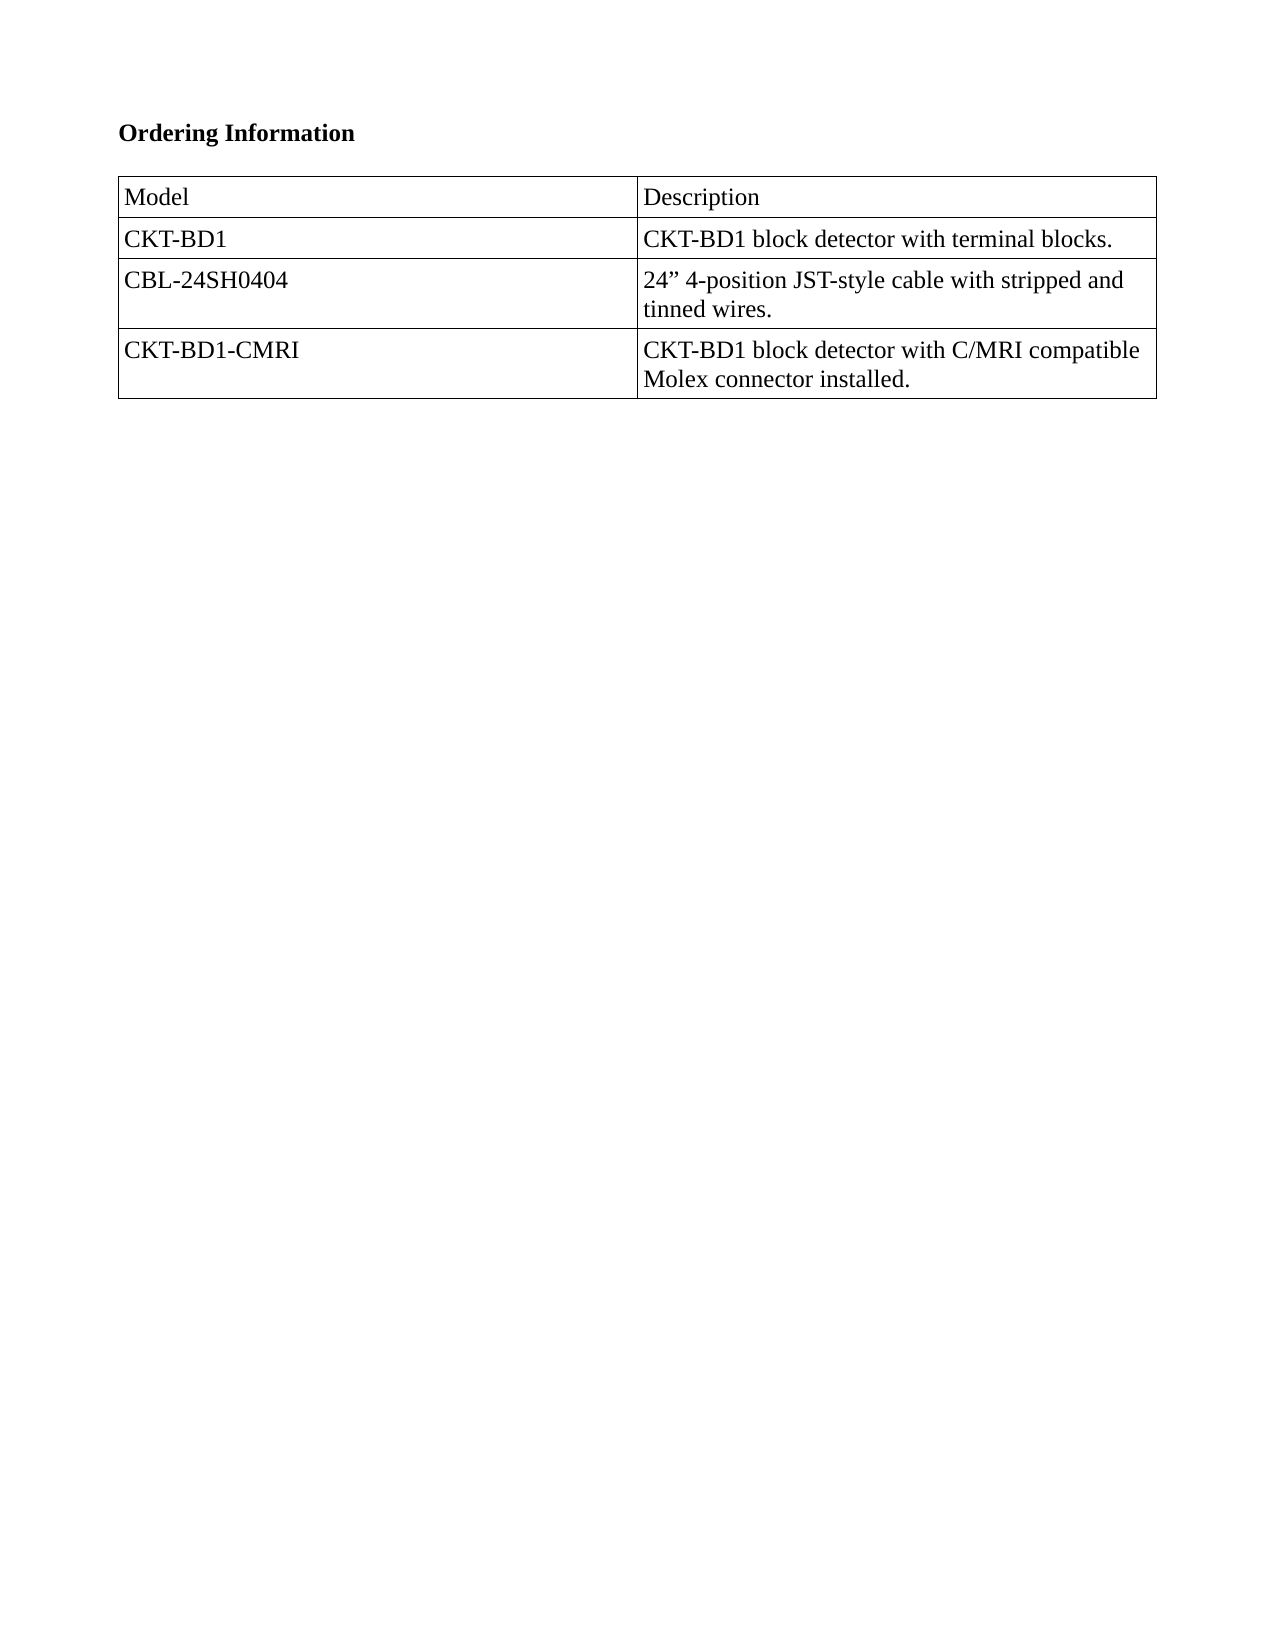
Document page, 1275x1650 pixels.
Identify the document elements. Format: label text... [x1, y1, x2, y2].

text Ordering Information [118, 118, 1157, 147]
table_cell CKT-BD1 [119, 218, 637, 258]
table_header Description [638, 177, 1156, 217]
table_cell CKT-BD1 block detector with terminal blocks. [638, 218, 1156, 258]
table_cell CKT-BD1-CMRI [119, 329, 637, 398]
table_header Model [119, 177, 637, 217]
table_cell CBL-24SH0404 [119, 259, 637, 328]
table_cell CKT-BD1 block detector with C/MRI compatible Molex connector installed. [638, 329, 1156, 398]
table_cell 24” 4-position JST-style cable with stripped and tinned wires. [638, 259, 1156, 328]
